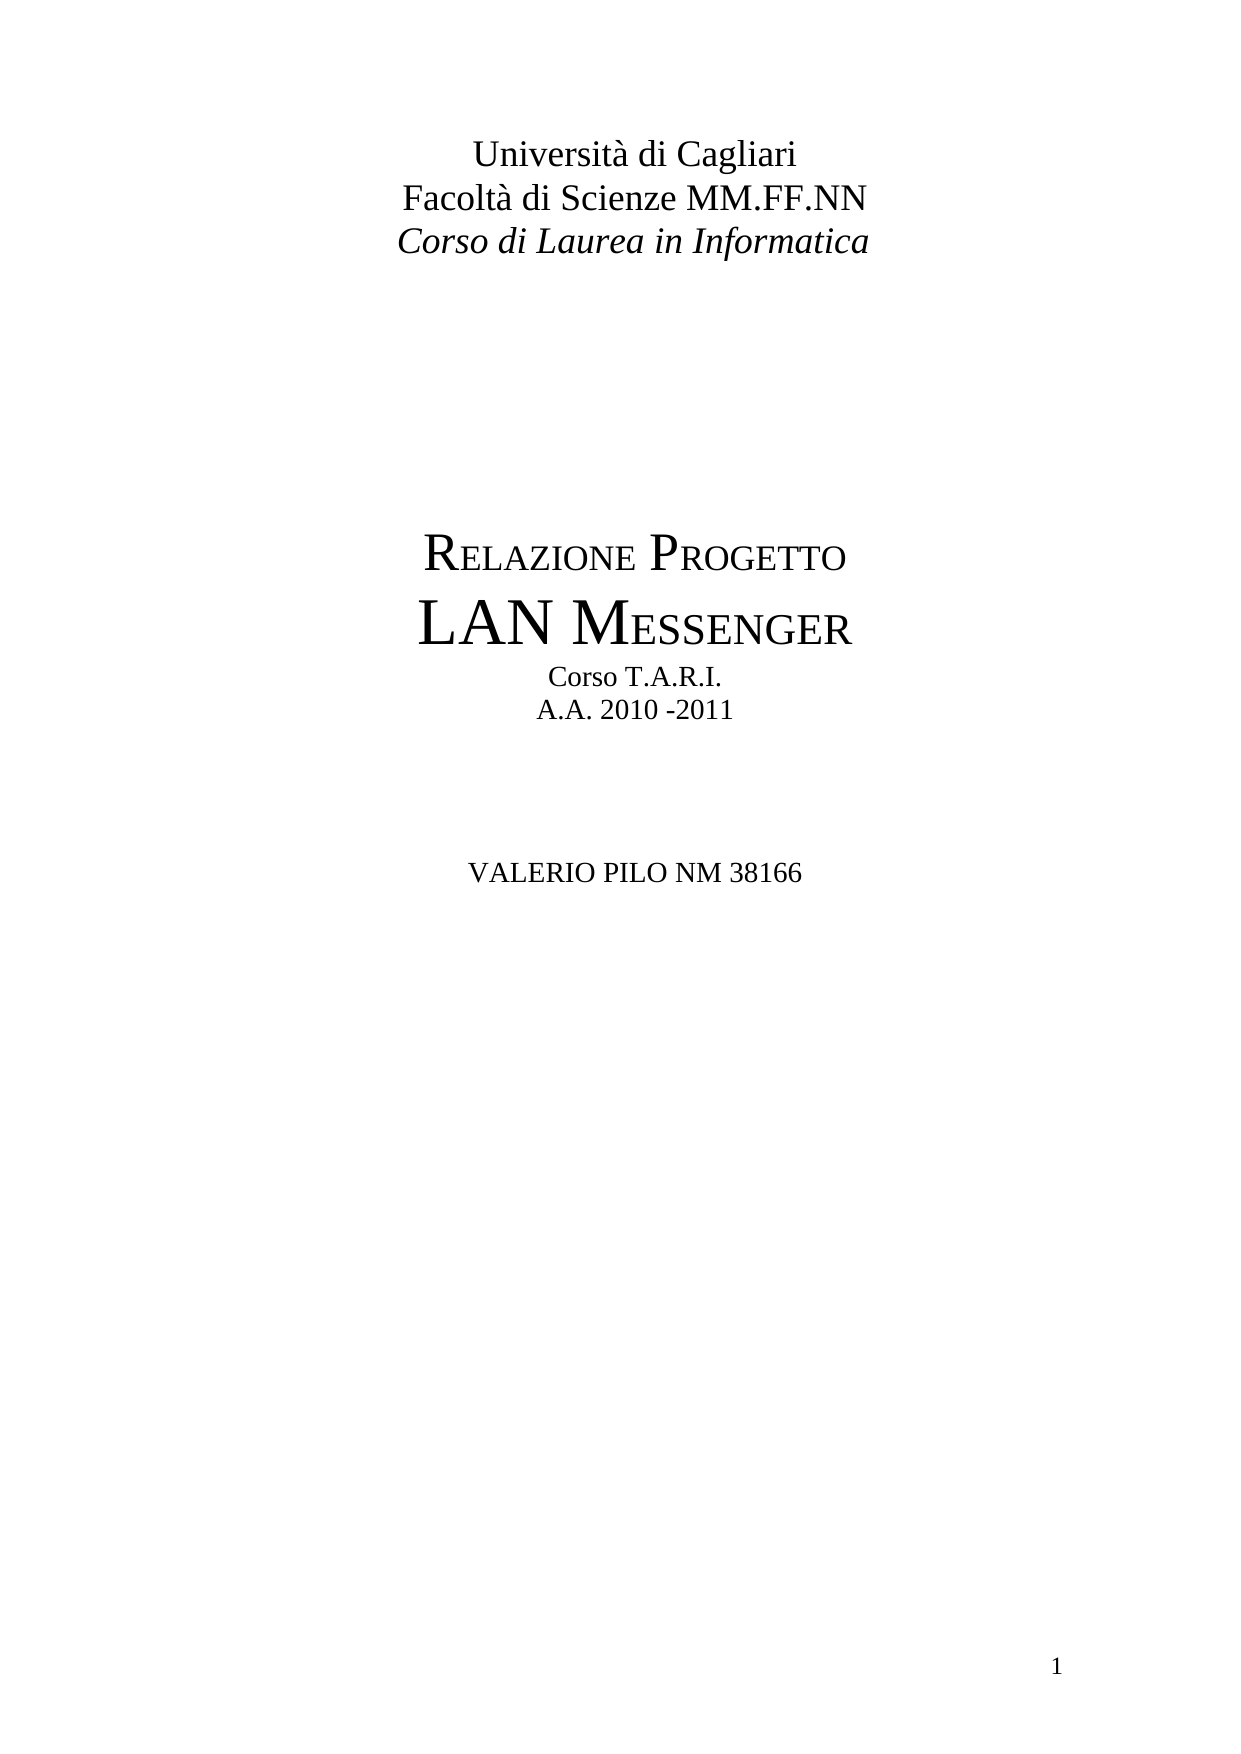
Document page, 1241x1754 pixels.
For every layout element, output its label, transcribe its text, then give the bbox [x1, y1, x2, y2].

text LAN Messenger [207, 582, 1063, 659]
text Università di Cagliari [207, 132, 1063, 175]
text A.A. 2010 -2011 [207, 692, 1063, 726]
text Relazione Progetto [207, 520, 1063, 582]
text Corso di Laurea in Informatica [207, 218, 1063, 261]
text Corso T.A.R.I. [207, 659, 1063, 692]
text VALERIO PILO NM 38166 [207, 855, 1063, 889]
text Facoltà di Scienze MM.FF.NN [207, 175, 1063, 218]
